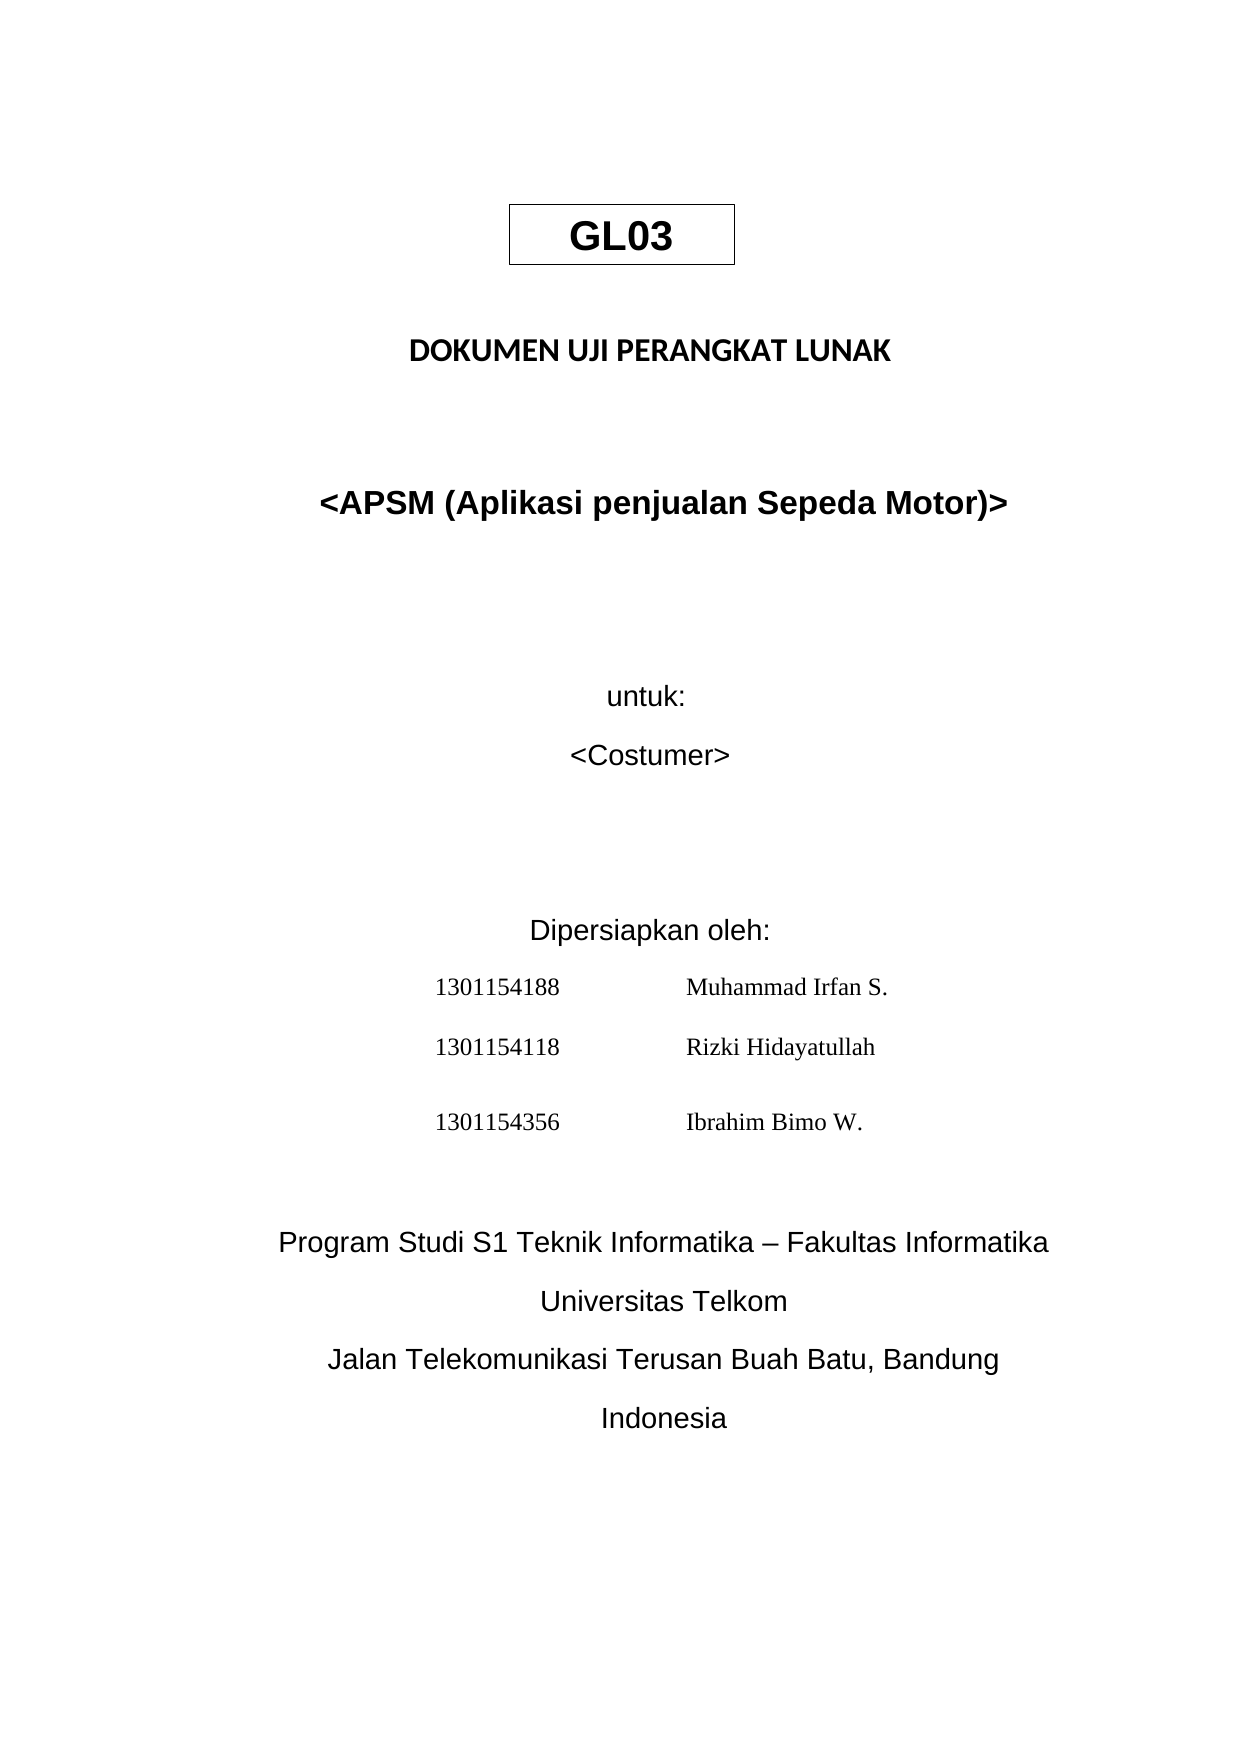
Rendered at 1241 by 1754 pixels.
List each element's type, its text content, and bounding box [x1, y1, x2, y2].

text <Costumer> [353, 738, 947, 771]
text Universitas Telkom [142, 1284, 1186, 1317]
subtitle DOKUMEN UJI PERANGKAT LUNAK [353, 329, 947, 369]
text Program Studi S1 Teknik Informatika – Fakultas Informatika [142, 1225, 1186, 1259]
table_header 1301154188 [320, 947, 674, 1007]
table_cell Ibrahim Bimo W. [675, 1082, 1029, 1142]
table_cell 1301154356 [320, 1082, 674, 1142]
text GL03 [569, 211, 734, 259]
title <APSM (Aplikasi penjualan Sepeda Motor)> [142, 483, 1186, 521]
text Dipersiapkan oleh: [353, 913, 947, 947]
table_header Muhammad Irfan S. [675, 947, 1029, 1007]
table_cell 1301154118 [320, 1007, 674, 1082]
text Indonesia [142, 1401, 1186, 1434]
table_cell Rizki Hidayatullah [675, 1007, 1029, 1082]
text untuk: [346, 679, 946, 713]
text Jalan Telekomunikasi Terusan Buah Batu, Bandung [142, 1342, 1186, 1376]
